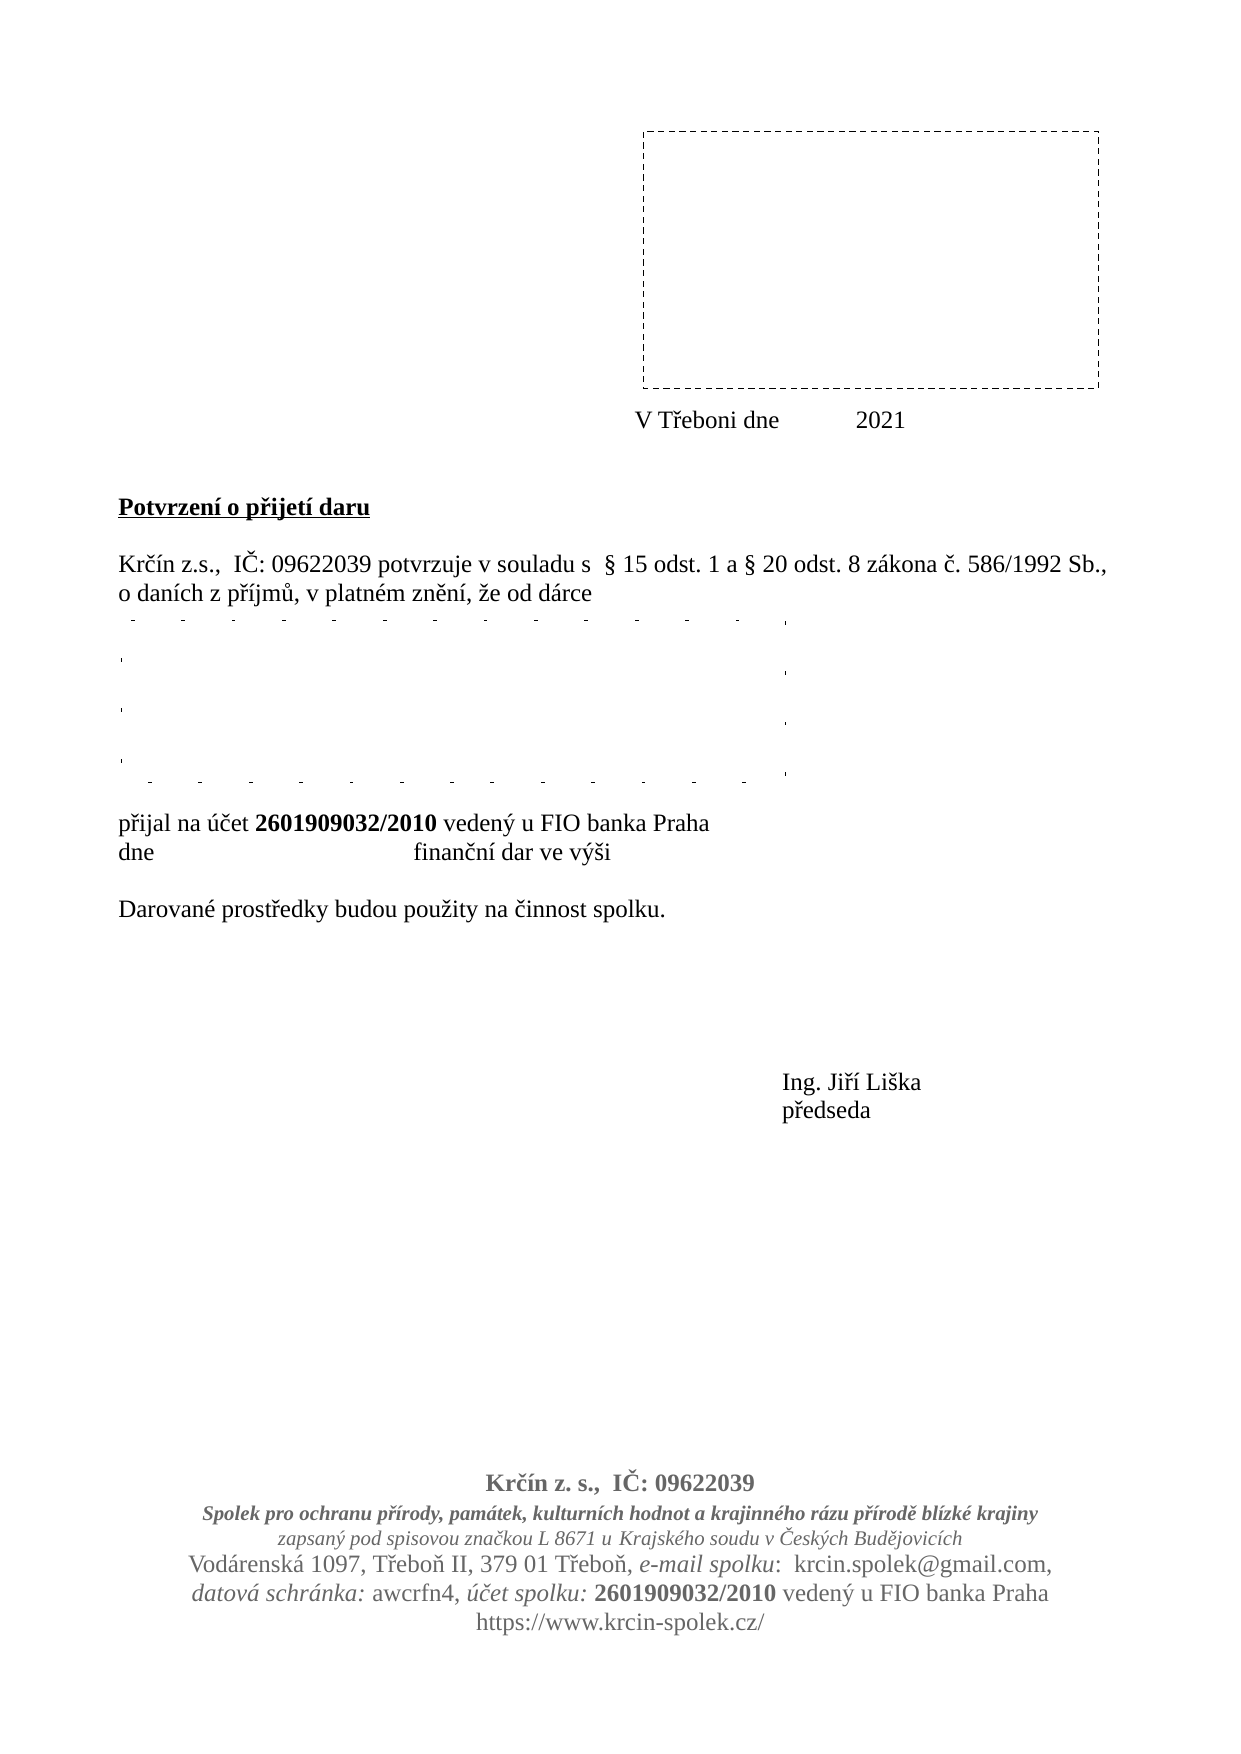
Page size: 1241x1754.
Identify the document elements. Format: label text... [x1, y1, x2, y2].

text Potvrzení o přijetí daru [118, 492, 1122, 521]
text předseda [118, 1096, 1122, 1124]
text Ing. Jiří Liška [118, 1067, 1122, 1096]
text dne finanční dar ve výši [118, 837, 1122, 866]
text V Třeboni dne 2021 [118, 406, 1122, 434]
text přijal na účet 2601909032/2010 vedený u FIO banka Praha [118, 808, 1122, 837]
text Krčín z.s., IČ: 09622039 potvrzuje v souladu s § 15 odst. 1 a § 20 odst. 8 zákona č. 586/1992 Sb., o daních z příjmů, v platném znění, že od dárce [118, 549, 1122, 607]
text Darované prostředky budou použity na činnost spolku. [118, 894, 1122, 923]
